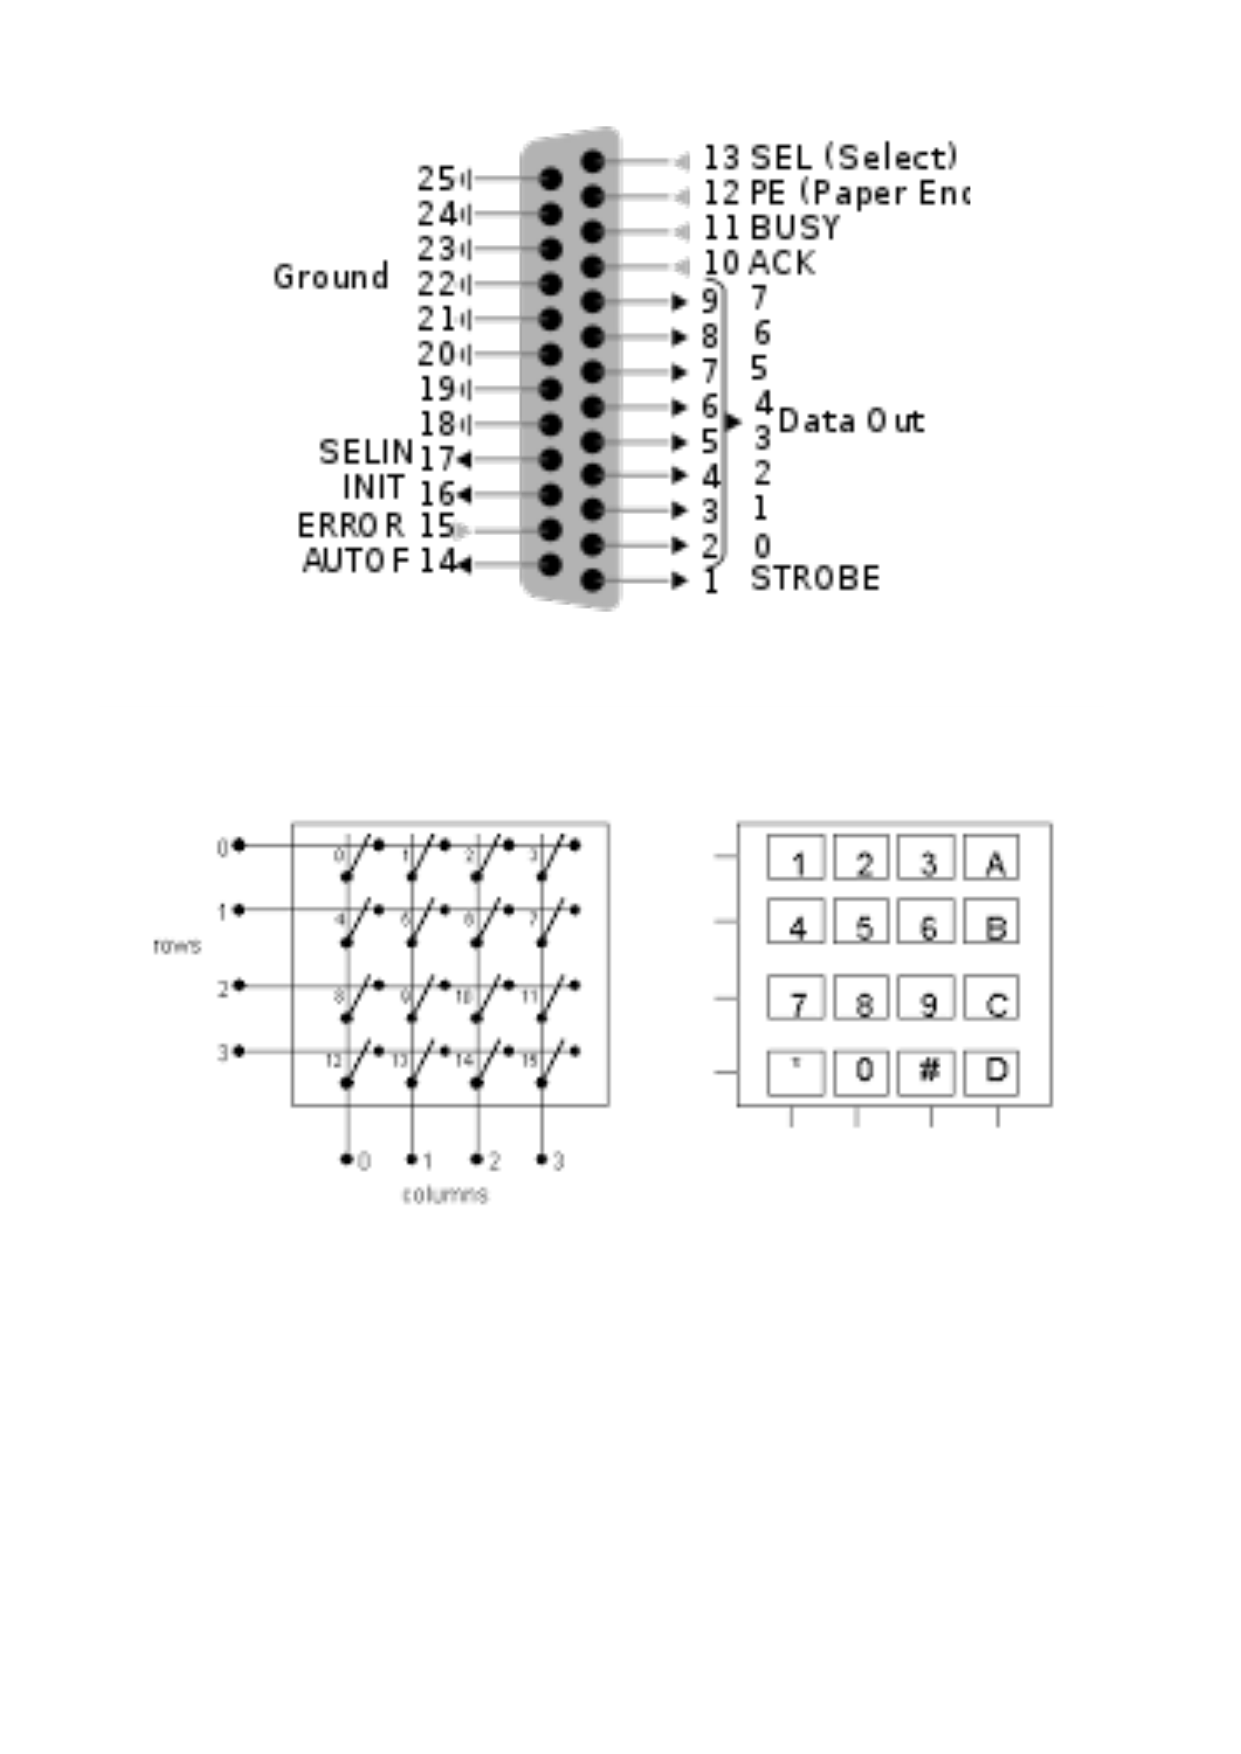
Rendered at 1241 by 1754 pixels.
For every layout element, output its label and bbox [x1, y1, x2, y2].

picture [269, 118, 971, 619]
picture [99, 705, 1104, 1262]
